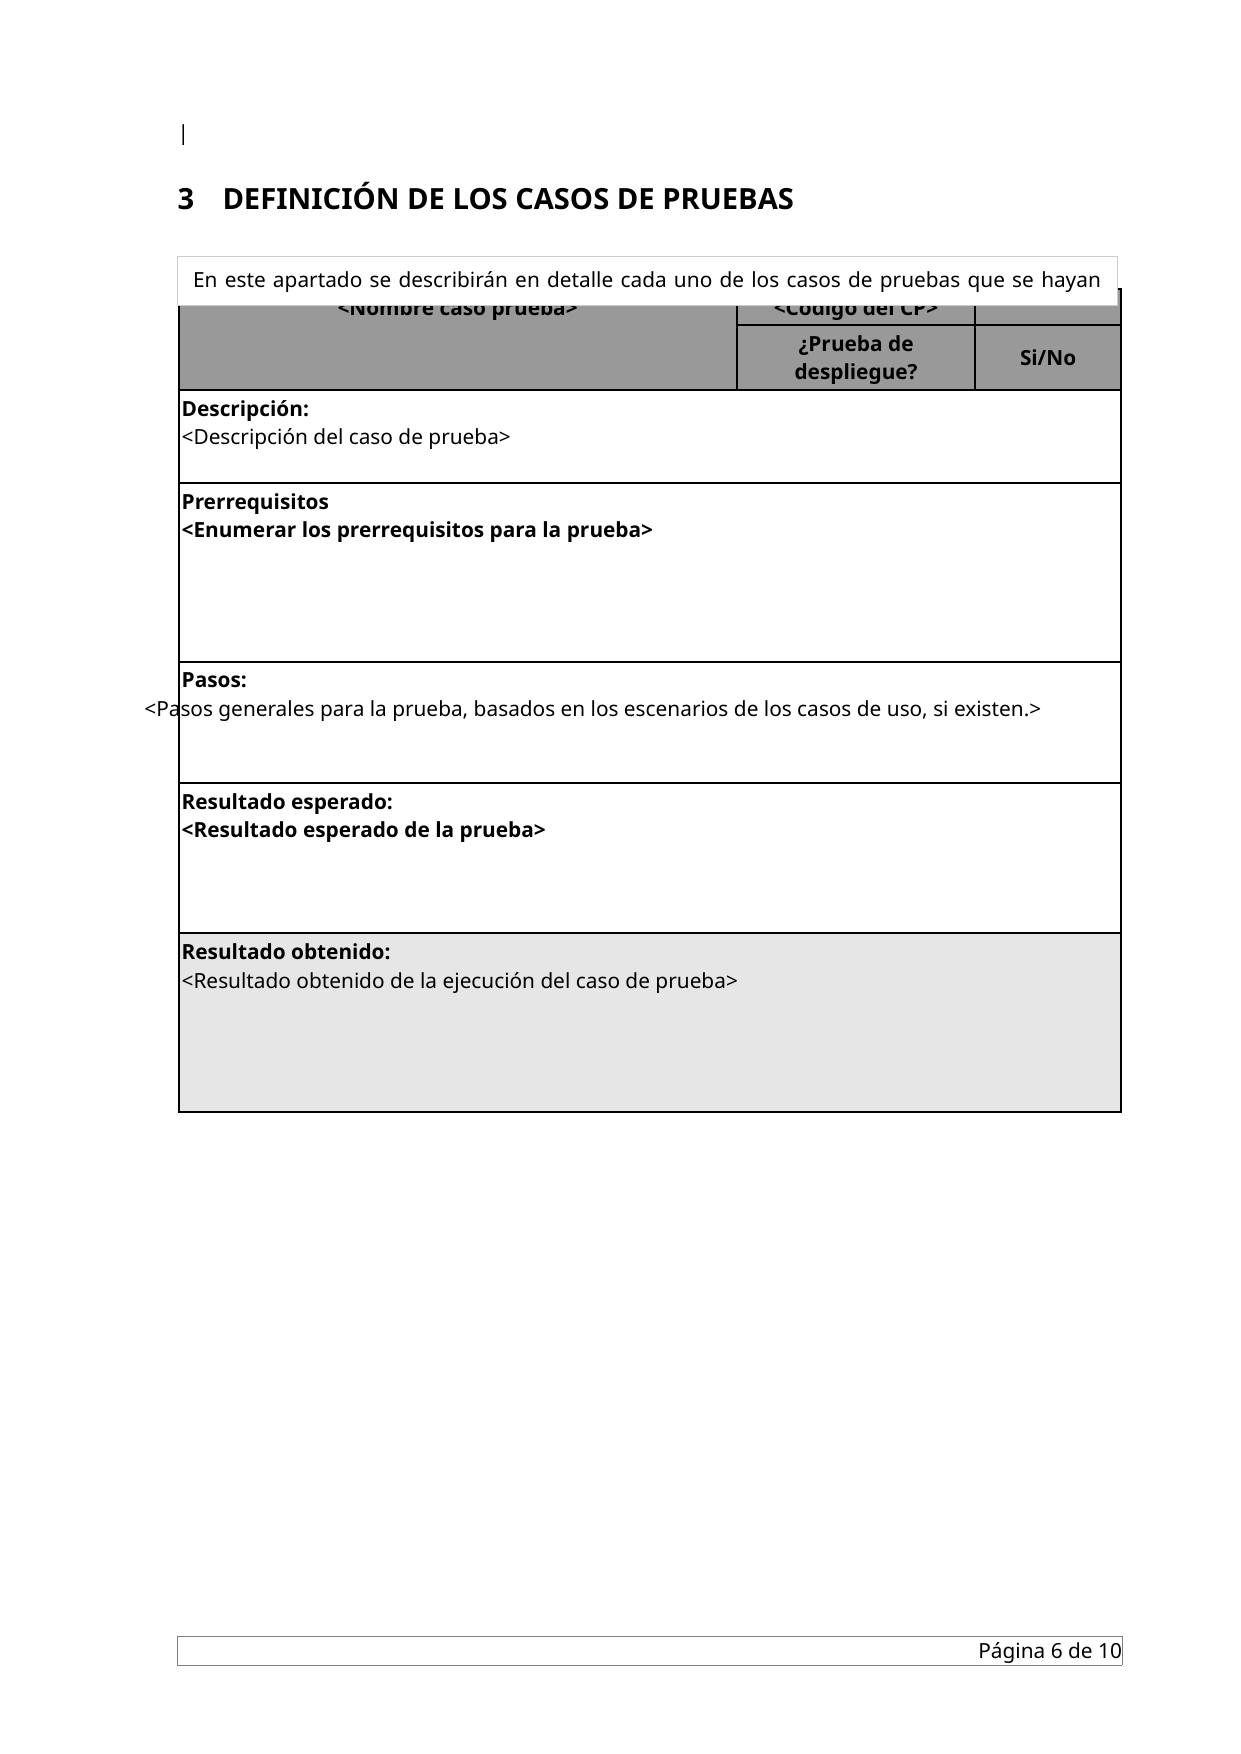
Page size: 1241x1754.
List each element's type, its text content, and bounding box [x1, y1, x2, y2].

table_cell Descripción: <Descripción del caso de prueba> [180, 391, 1120, 482]
text En este apartado se describirán en detalle cada uno de los casos de pruebas que se hayan identificado como necesarios para verificar la funcionalidad completa del sistema. Se deberá repetir una tabla por cada caso de prueba que se defina. Del conjunto de casos de pruebas definidos, deberán identificarse aquellos que formarán parte del conjunto de pruebas que deberán realizarse para asegurar el correcto despliegue de la aplicación. [193, 265, 1102, 296]
table_header [976, 290, 1120, 324]
table_cell Resultado obtenido: <Resultado obtenido de la ejecución del caso de prueba> [180, 934, 1120, 1111]
subtitle DEFINICIÓN DE LOS CASOS DE PRUEBAS [177, 178, 1122, 218]
table_header <Nombre caso prueba> [180, 306, 736, 389]
table_cell Si/No [976, 326, 1120, 389]
table_cell ¿Prueba de despliegue? [738, 326, 974, 389]
table_header <Código del CP> [738, 306, 974, 324]
table_cell Prerrequisitos <Enumerar los prerrequisitos para la prueba> [180, 484, 1120, 661]
table_cell Pasos: <Pasos generales para la prueba, basados en los escenarios de los casos de uso, si existen.> [180, 663, 1120, 782]
table_cell Resultado esperado: <Resultado esperado de la prueba> [180, 784, 1120, 932]
